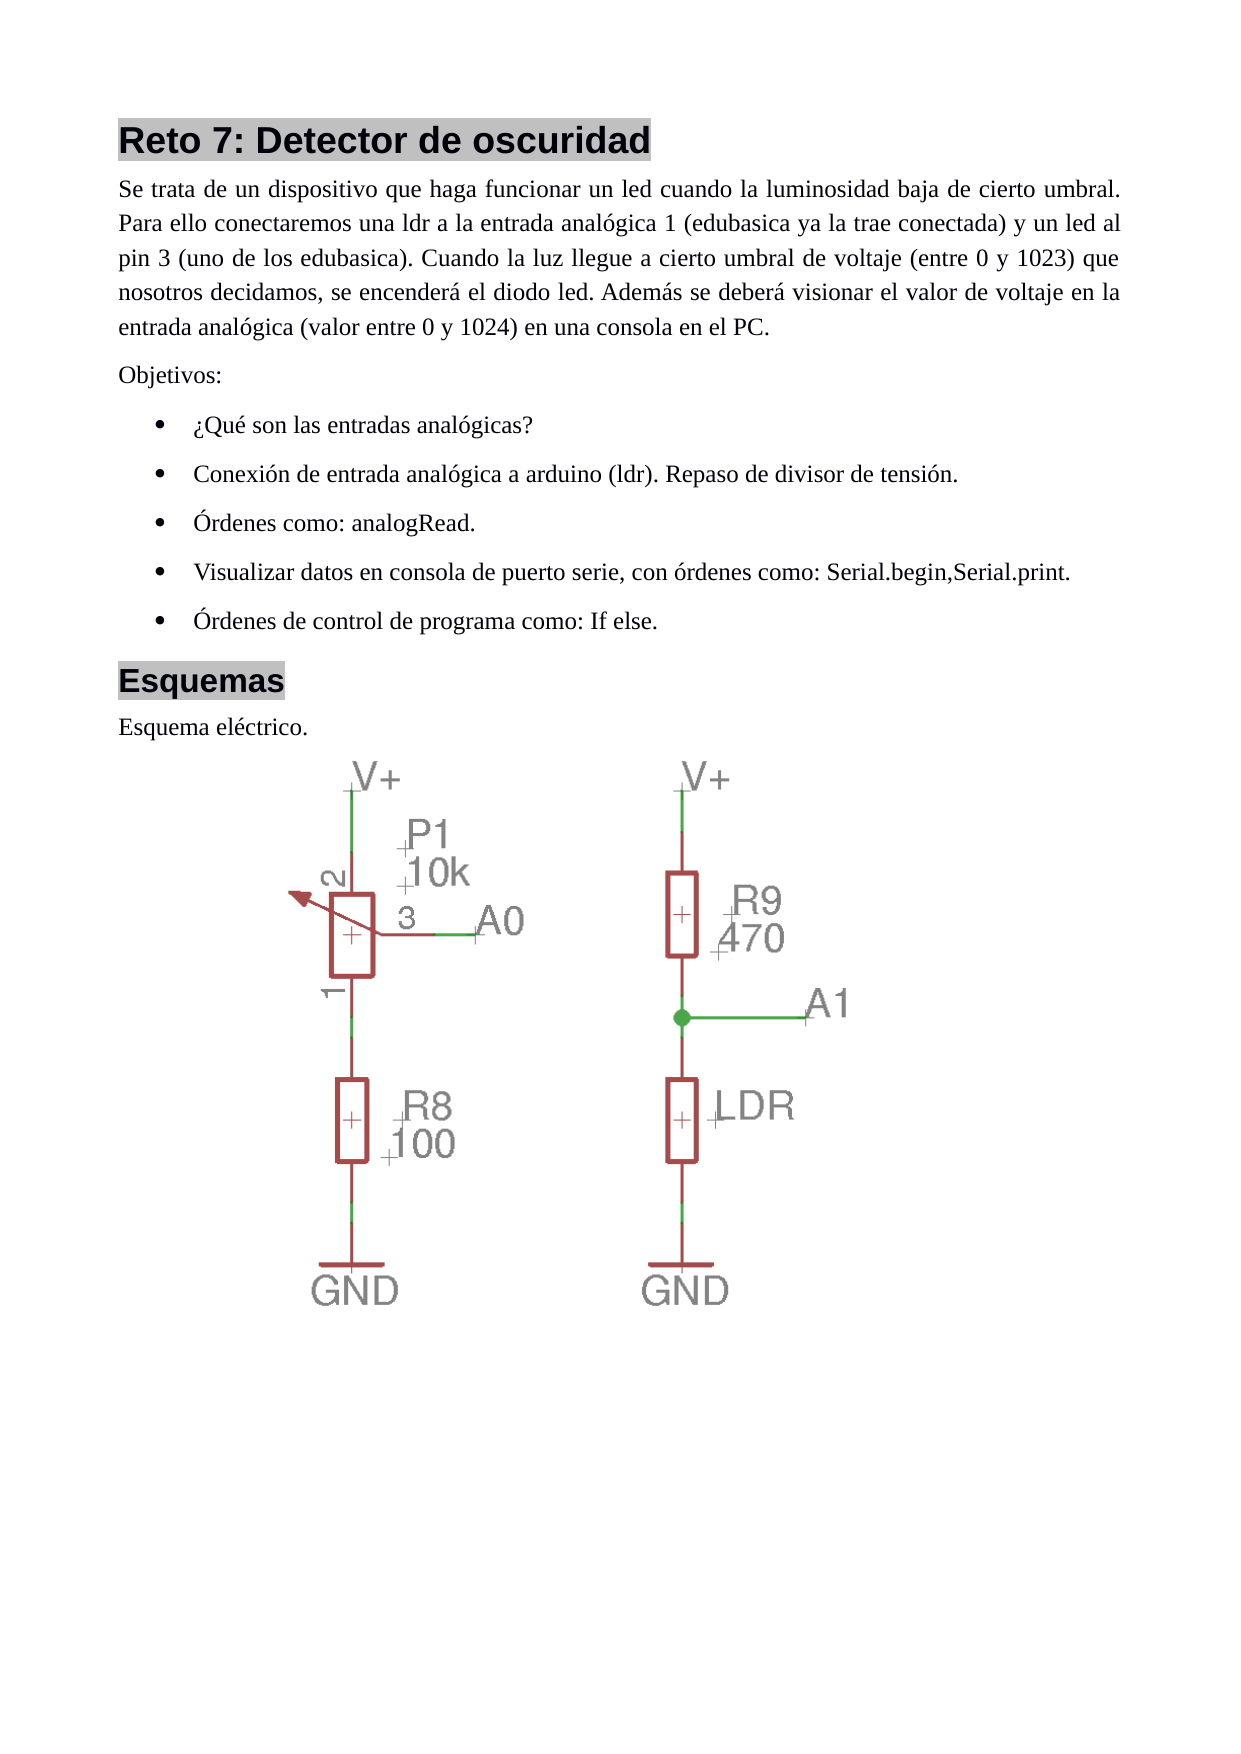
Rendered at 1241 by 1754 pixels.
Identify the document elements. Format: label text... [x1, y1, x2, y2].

subtitle Esquemas [118, 661, 1122, 700]
list ¿Qué son las entradas analógicas? [156, 410, 1122, 438]
list Conexión de entrada analógica a arduino (ldr). Repaso de divisor de tensión. [156, 459, 1122, 487]
picture [261, 748, 865, 1315]
subtitle Reto 7: Detector de oscuridad [118, 118, 1122, 161]
text Se trata de un dispositivo que haga funcionar un led cuando la luminosidad baja de cierto umbral. Para ello conectaremos una ldr a la entrada analógica 1 (edubasica ya la trae conectada) y un led al pin 3 (uno de los edubasica). Cuando la luz llegue a cierto umbral de voltaje (entre 0 y 1023) que nosotros decidamos, se encenderá el diodo led. Además se deberá visionar el valor de voltaje en la entrada analógica (valor entre 0 y 1024) en una consola en el PC. [118, 174, 1122, 340]
list Órdenes como: analogRead. [156, 508, 1122, 537]
list Órdenes de control de programa como: If else. [156, 606, 1122, 635]
list Visualizar datos en consola de puerto serie, con órdenes como: Serial.begin,Serial.print. [156, 557, 1122, 586]
text Esquema eléctrico. [118, 712, 1122, 741]
text Objetivos: [118, 361, 1122, 389]
